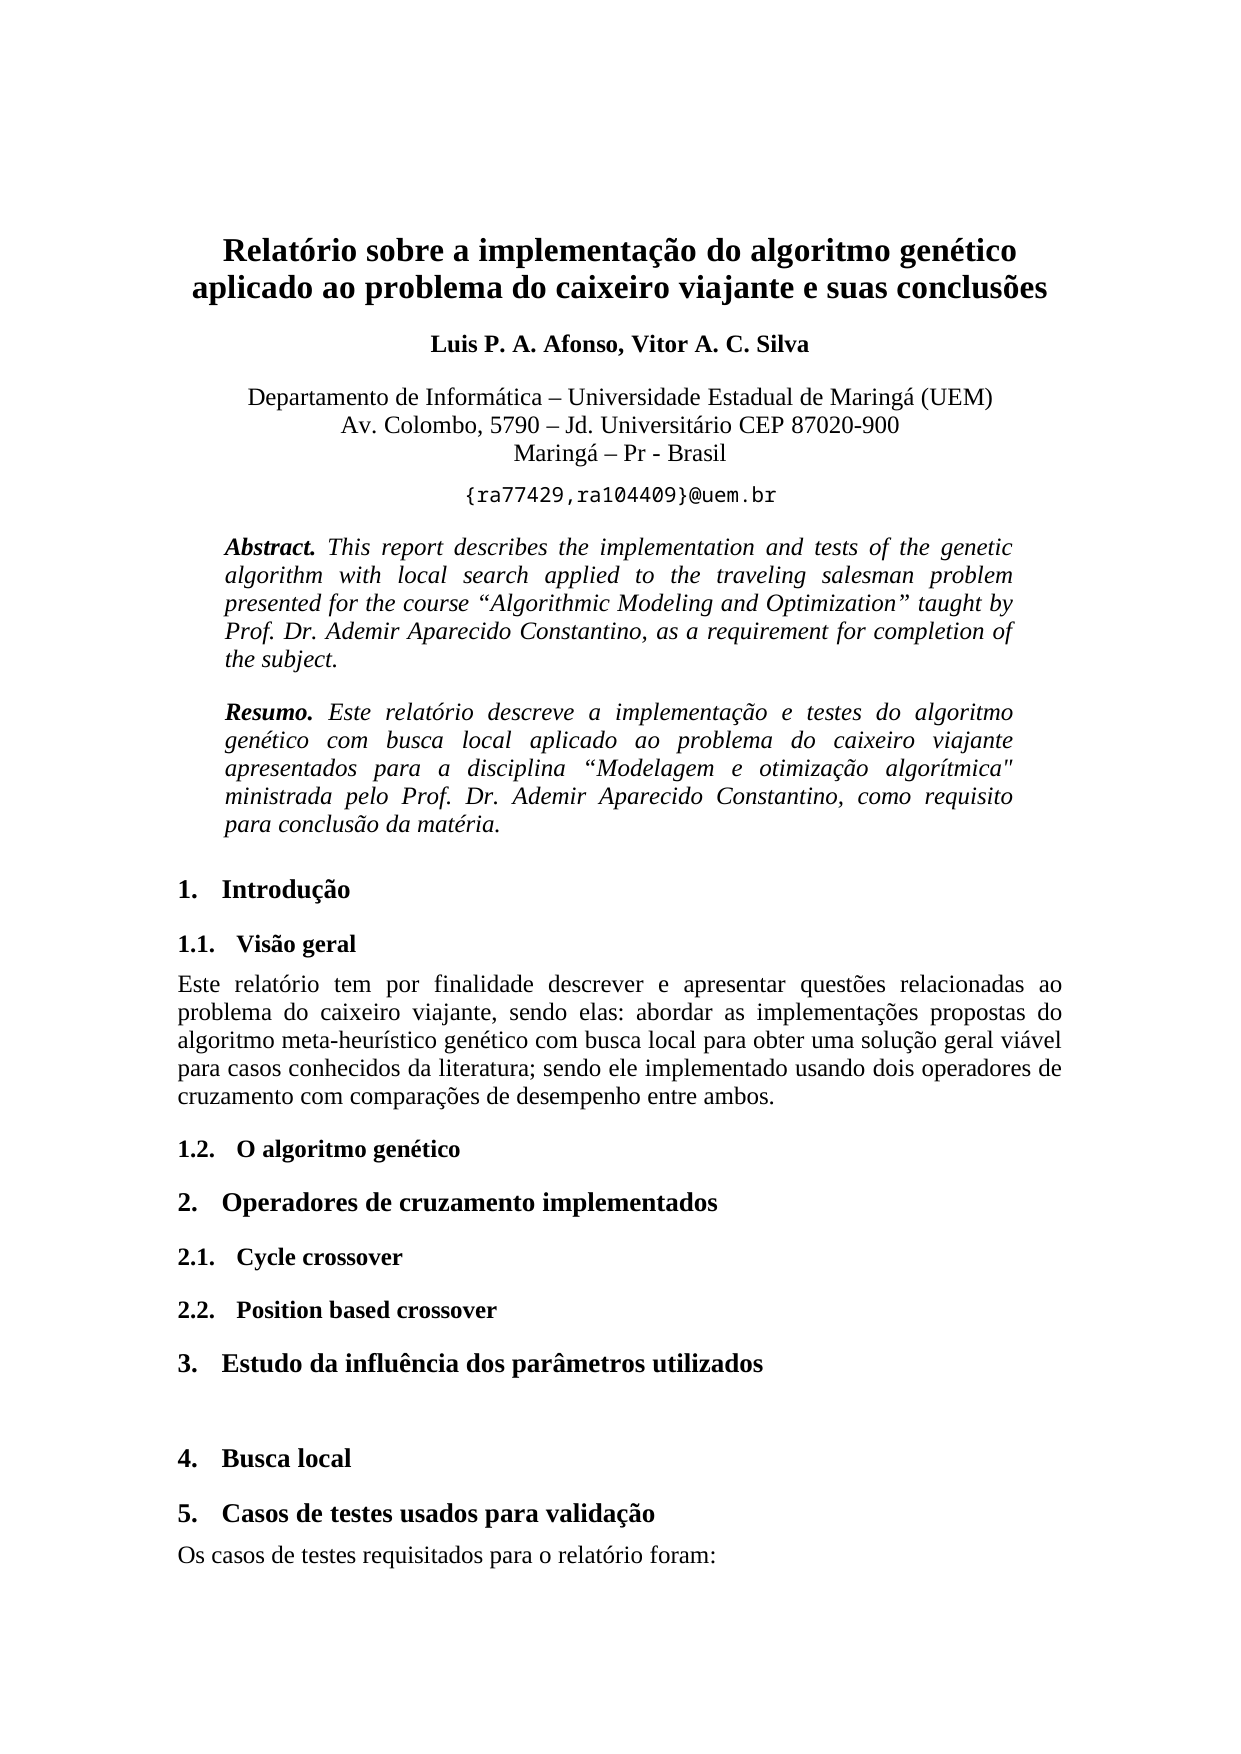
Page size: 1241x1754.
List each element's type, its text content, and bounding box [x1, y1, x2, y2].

text Abstract. This report describes the implementation and tests of the genetic algorithm with local search applied to the traveling salesman problem presented for the course “Algorithmic Modeling and Optimization” taught by Prof. Dr. Ademir Aparecido Constantino, as a requirement for completion of the subject. [224, 533, 1016, 673]
text Luis P. A. Afonso, Vitor A. C. Silva [177, 330, 1063, 358]
title Casos de testes usados para validação [177, 1498, 1063, 1528]
title Relatório sobre a implementação do algoritmo genético aplicado ao problema do caixeiro viajante e suas conclusões [177, 231, 1063, 305]
text {ra77429,ra104409}@uem.br [177, 479, 1063, 508]
title Operadores de cruzamento implementados [177, 1188, 1063, 1218]
title Busca local [177, 1443, 1063, 1473]
text Av. Colombo, 5790 – Jd. Universitário CEP 87020-900 [177, 411, 1063, 439]
title O algoritmo genético [177, 1135, 1063, 1163]
text Os casos de testes requisitados para o relatório foram: [177, 1541, 1063, 1569]
title Visão geral [177, 930, 1063, 958]
title Cycle crossover [177, 1243, 1063, 1271]
title Introdução [177, 875, 1063, 905]
title Estudo da influência dos parâmetros utilizados [177, 1348, 1063, 1378]
text Este relatório tem por finalidade descrever e apresentar questões relacionadas ao problema do caixeiro viajante, sendo elas: abordar as implementações propostas do algoritmo meta-heurístico genético com busca local para obter uma solução geral viável para casos conhecidos da literatura; sendo ele implementado usando dois operadores de cruzamento com comparações de desempenho entre ambos. [177, 970, 1063, 1110]
text Resumo. Este relatório descreve a implementação e testes do algoritmo genético com busca local aplicado ao problema do caixeiro viajante apresentados para a disciplina “Modelagem e otimização algorítmica" ministrada pelo Prof. Dr. Ademir Aparecido Constantino, como requisito para conclusão da matéria. [224, 698, 1016, 838]
text Maringá – Pr - Brasil [177, 439, 1063, 467]
title Position based crossover [177, 1296, 1063, 1323]
text Departamento de Informática – Universidade Estadual de Maringá (UEM) [177, 383, 1063, 411]
